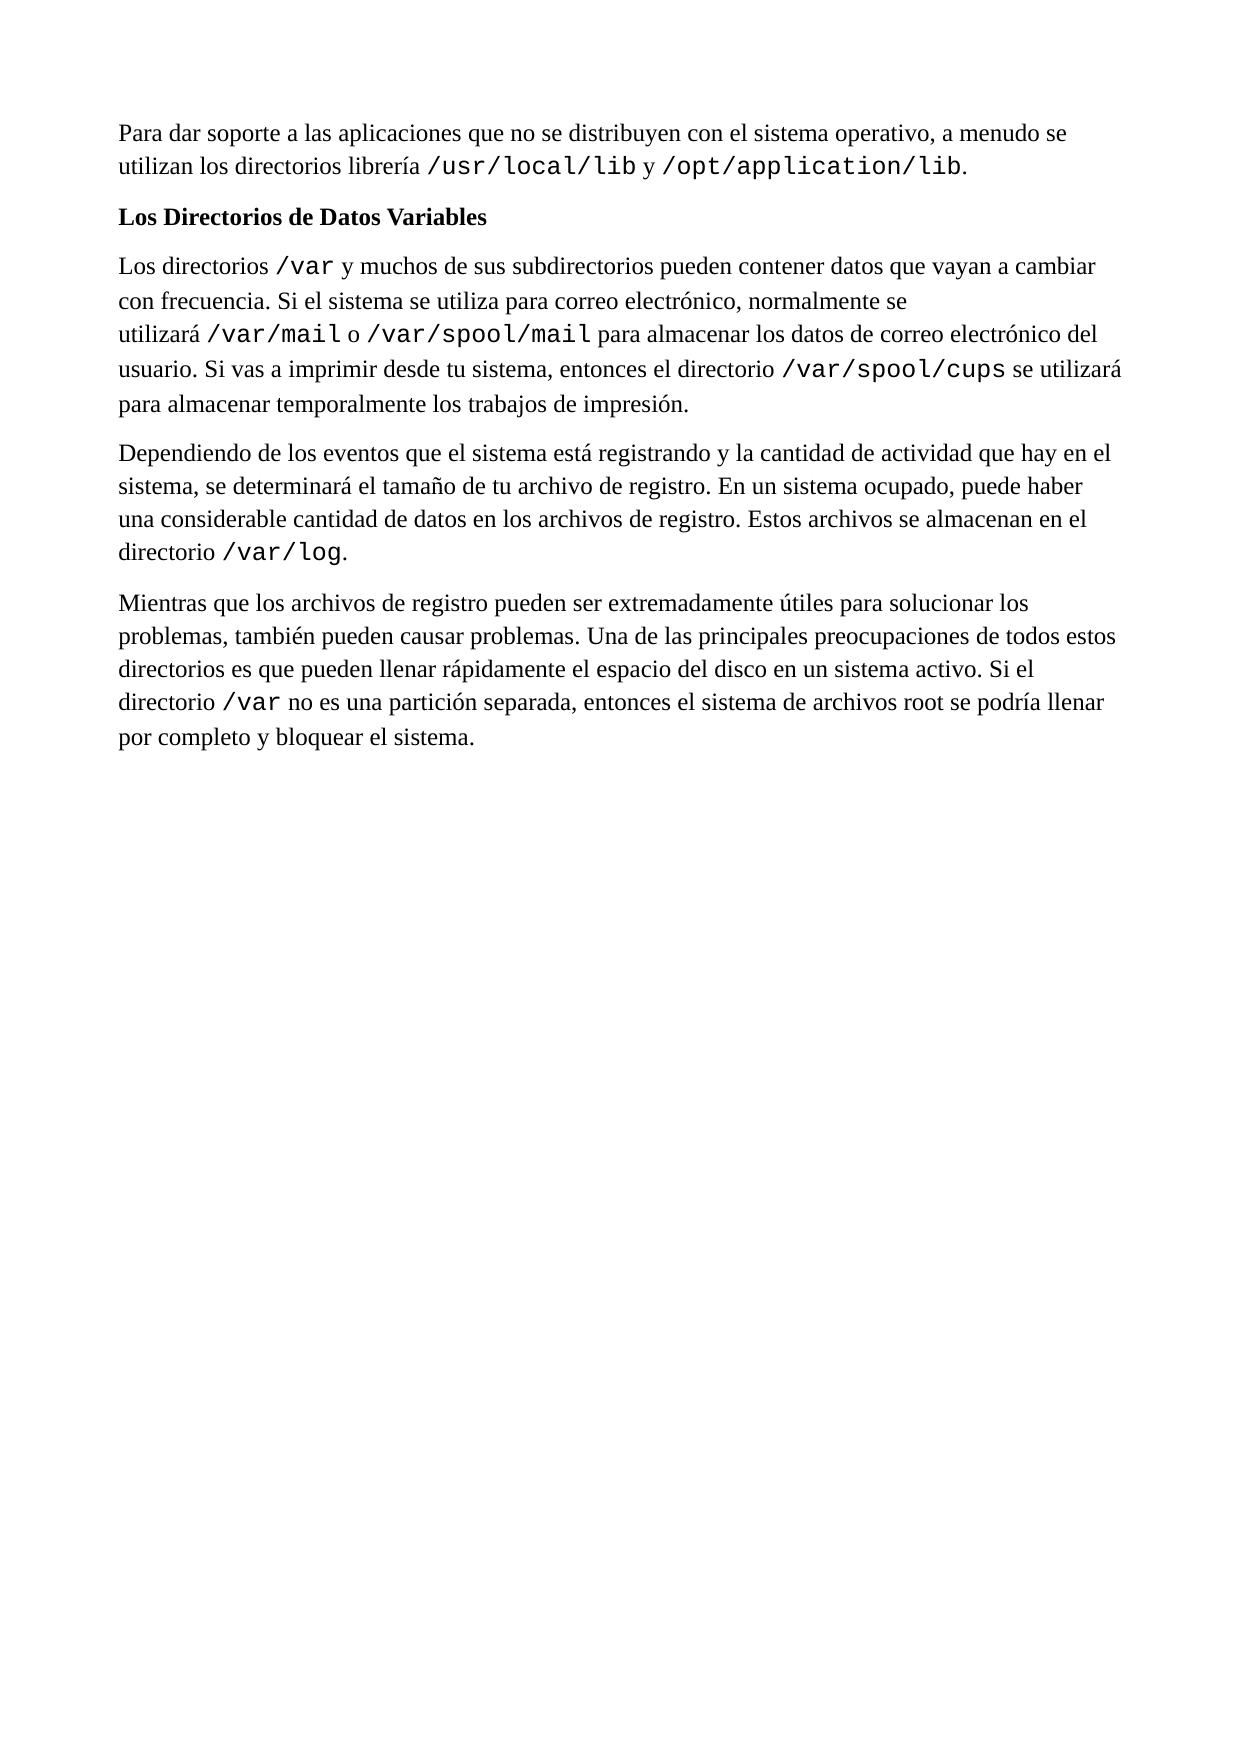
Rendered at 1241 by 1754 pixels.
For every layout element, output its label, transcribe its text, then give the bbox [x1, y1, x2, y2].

text Los Directorios de Datos Variables [118, 202, 1122, 231]
text Los directorios /var y muchos de sus subdirectorios pueden contener datos que vayan a cambiar con frecuencia. Si el sistema se utiliza para correo electrónico, normalmente se utilizará /var/mail o /var/spool/mail para almacenar los datos de correo electrónico del usuario. Si vas a imprimir desde tu sistema, entonces el directorio /var/spool/cups se utilizará para almacenar temporalmente los trabajos de impresión. [118, 251, 1122, 418]
text Mientras que los archivos de registro pueden ser extremadamente útiles para solucionar los problemas, también pueden causar problemas. Una de las principales preocupaciones de todos estos directorios es que pueden llenar rápidamente el espacio del disco en un sistema activo. Si el directorio /var no es una partición separada, entonces el sistema de archivos root se podría llenar por completo y bloquear el sistema. [118, 588, 1122, 751]
text Dependiendo de los eventos que el sistema está registrando y la cantidad de actividad que hay en el sistema, se determinará el tamaño de tu archivo de registro. En un sistema ocupado, puede haber una considerable cantidad de datos en los archivos de registro. Estos archivos se almacenan en el directorio /var/log. [118, 438, 1122, 568]
text Para dar soporte a las aplicaciones que no se distribuyen con el sistema operativo, a menudo se utilizan los directorios librería /usr/local/lib y /opt/application/lib. [118, 118, 1122, 182]
